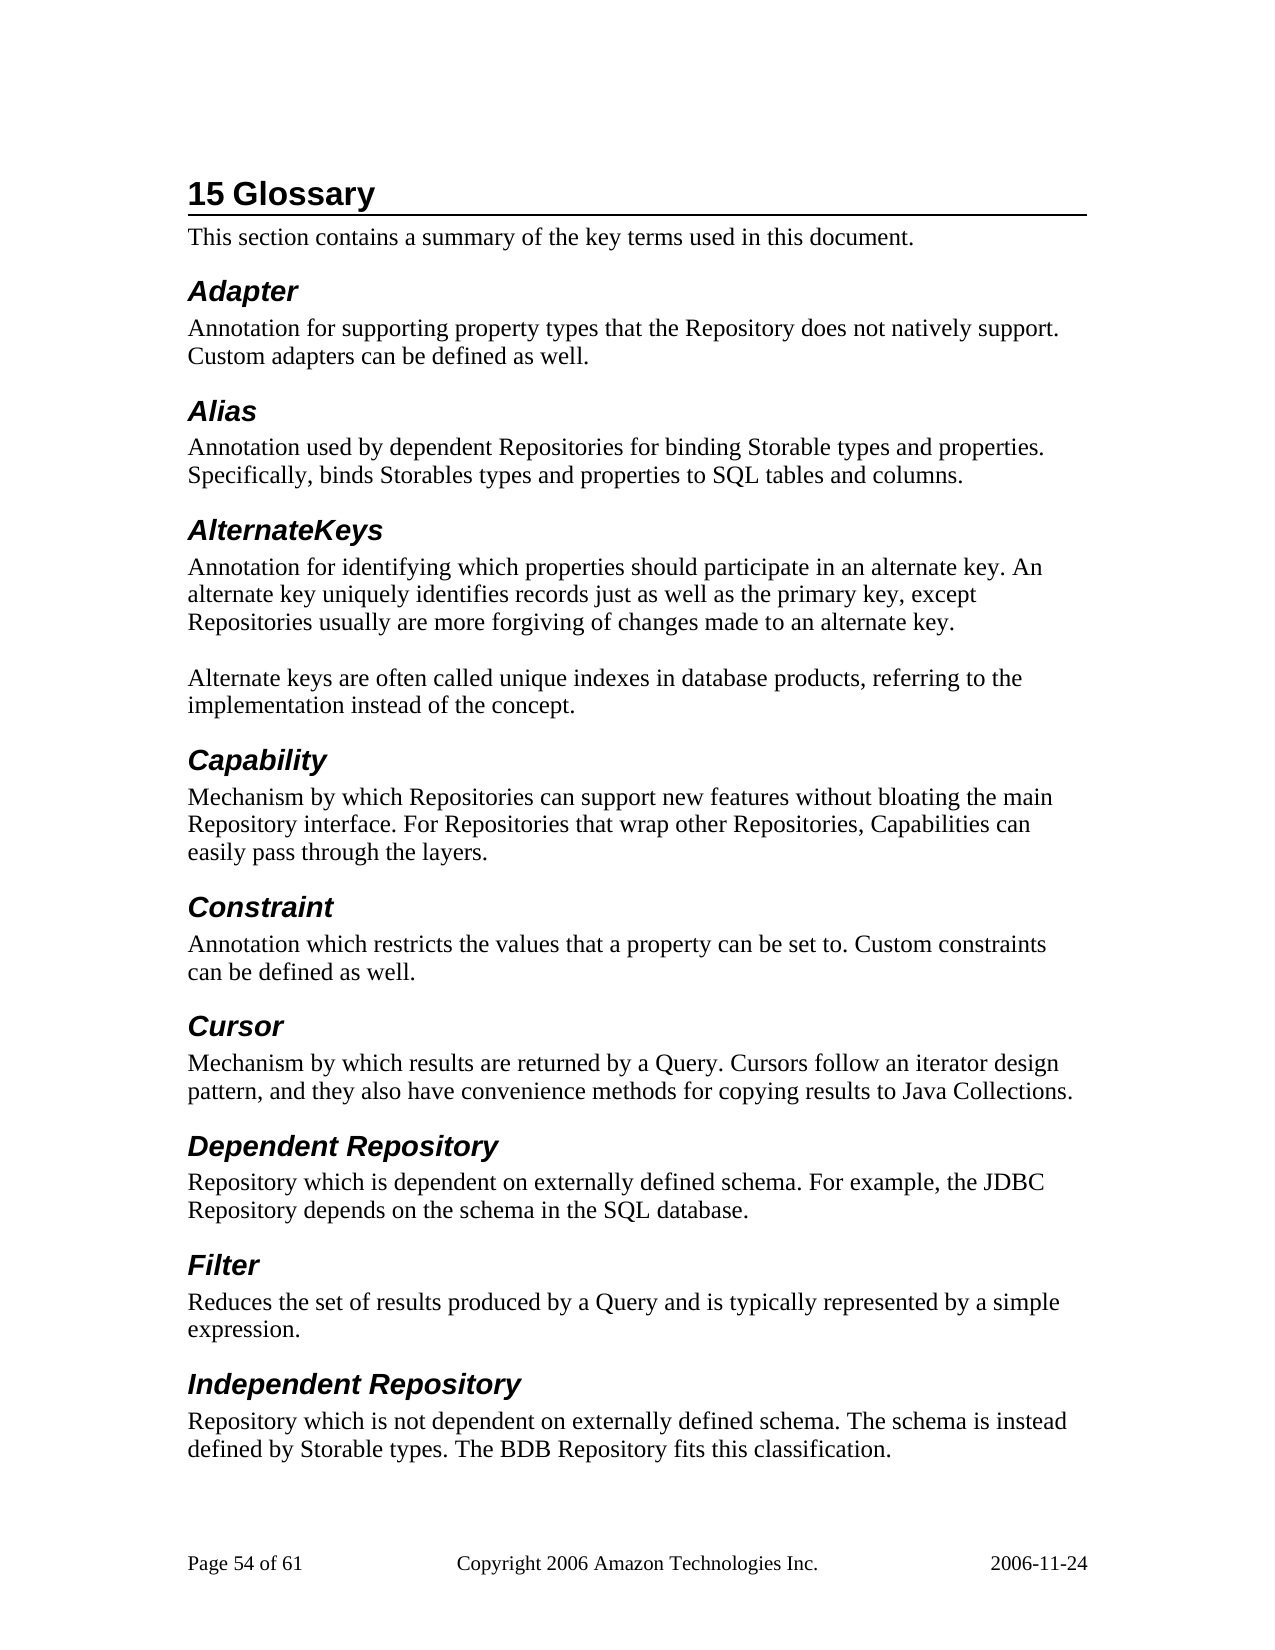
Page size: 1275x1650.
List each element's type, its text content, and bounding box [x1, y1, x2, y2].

text Alternate keys are often called unique indexes in database products, referring to the implementation instead of the concept. [187, 664, 1087, 719]
text AlternateKeys [187, 514, 1087, 547]
text Capability [187, 744, 1087, 777]
text Alias [187, 395, 1087, 427]
text Mechanism by which results are returned by a Query. Cursors follow an iterator design pattern, and they also have convenience methods for copying results to Java Collections. [187, 1049, 1087, 1104]
text This section contains a summary of the key terms used in this document. [187, 223, 1087, 250]
subtitle Glossary [187, 175, 1087, 216]
text Mechanism by which Repositories can support new features without bloating the main Repository interface. For Repositories that wrap other Repositories, Capabilities can easily pass through the layers. [187, 783, 1087, 866]
text Annotation for supporting property types that the Repository does not natively support. Custom adapters can be defined as well. [187, 314, 1087, 370]
text Filter [187, 1249, 1087, 1281]
text Adapter [187, 275, 1087, 308]
text Repository which is not dependent on externally defined schema. The schema is instead defined by Storable types. The BDB Repository fits this classification. [187, 1407, 1087, 1462]
text Annotation for identifying which properties should participate in an alternate key. An alternate key uniquely identifies records just as well as the primary key, except Repositories usually are more forgiving of changes made to an alternate key. [187, 553, 1087, 636]
text Repository which is dependent on externally defined schema. For example, the JDBC Repository depends on the schema in the SQL database. [187, 1168, 1087, 1224]
text Dependent Repository [187, 1129, 1087, 1162]
text Reduces the set of results produced by a Query and is typically represented by a simple expression. [187, 1288, 1087, 1343]
text Constraint [187, 891, 1087, 924]
text Independent Repository [187, 1368, 1087, 1401]
text Cursor [187, 1010, 1087, 1043]
text Annotation which restricts the values that a property can be set to. Custom constraints can be defined as well. [187, 930, 1087, 985]
text Annotation used by dependent Repositories for binding Storable types and properties. Specifically, binds Storables types and properties to SQL tables and columns. [187, 433, 1087, 489]
